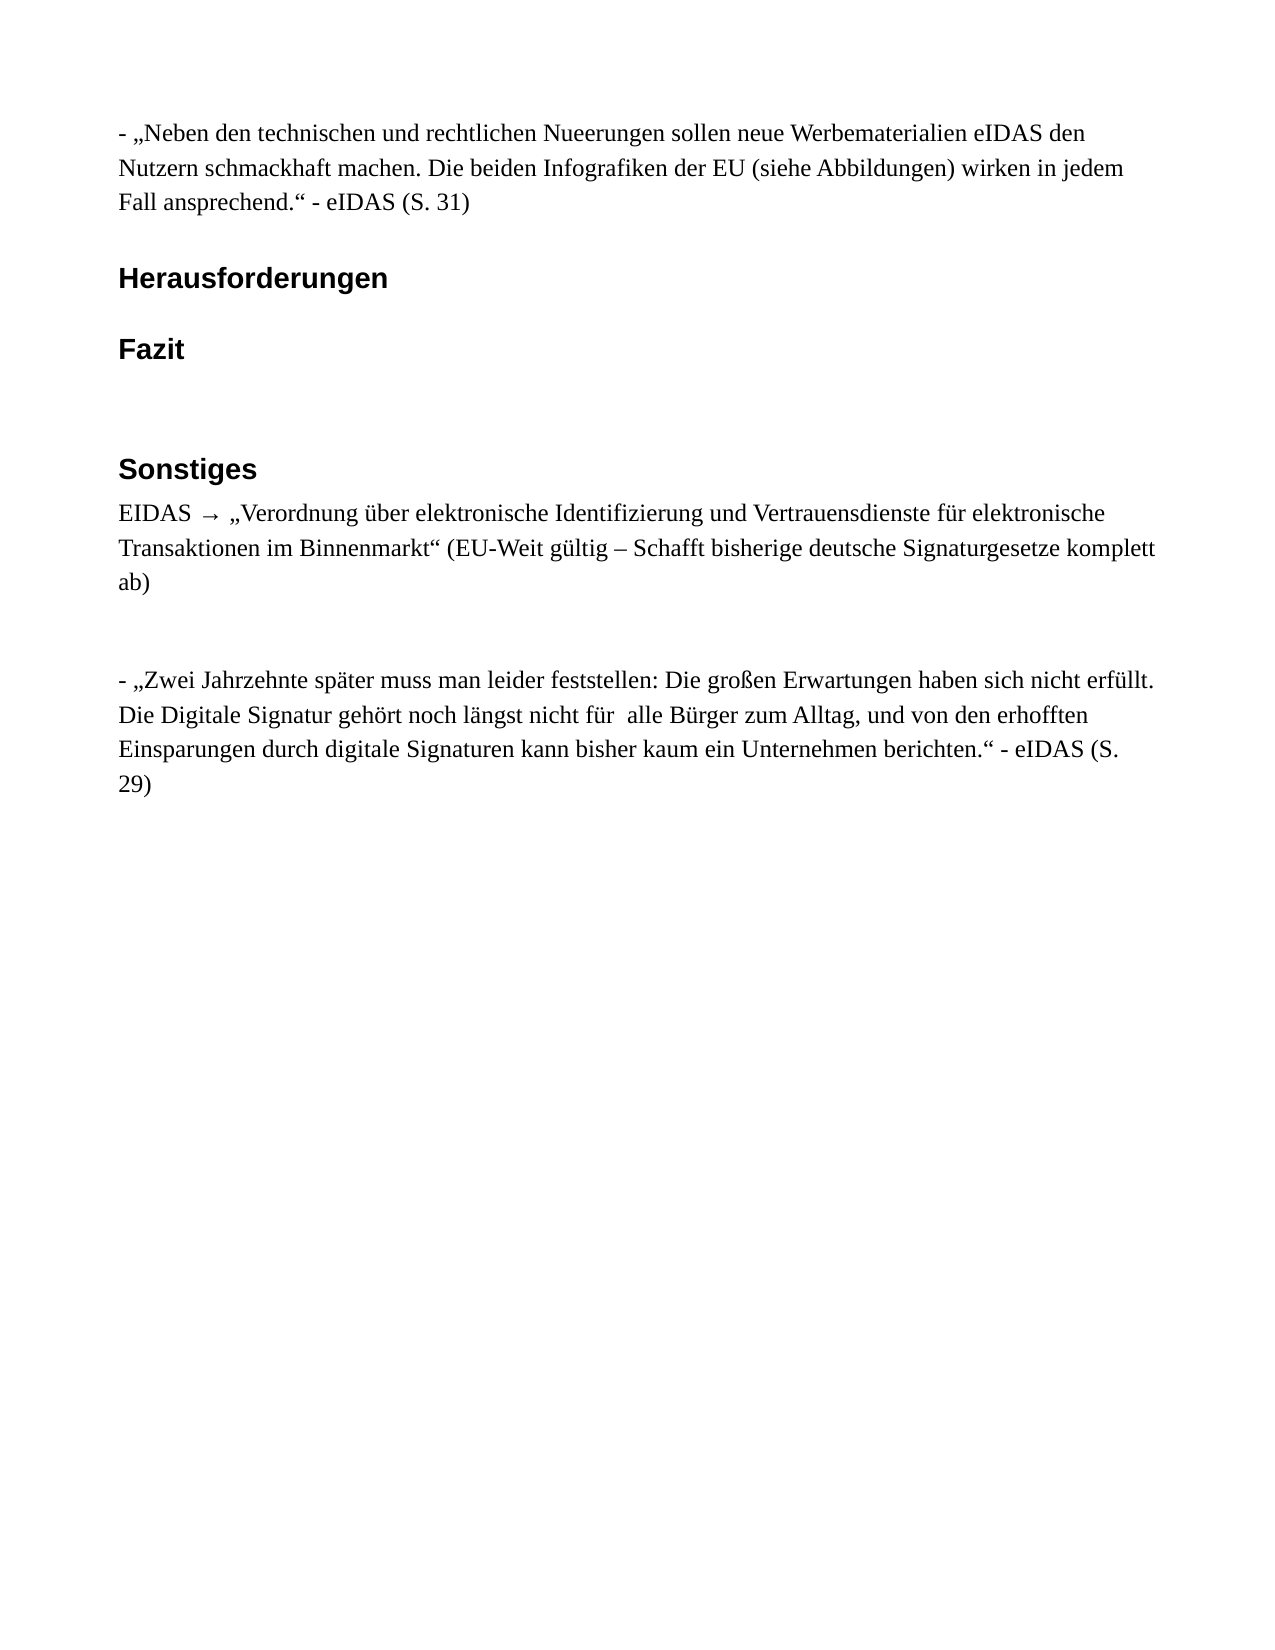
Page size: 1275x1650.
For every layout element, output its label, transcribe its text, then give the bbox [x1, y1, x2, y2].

subtitle Sonstiges [118, 452, 1157, 486]
text - „Zwei Jahrzehnte später muss man leider feststellen: Die großen Erwartungen haben sich nicht erfüllt. Die Digitale Signatur gehört noch längst nicht für alle Bürger zum Alltag, und von den erhofften Einsparungen durch digitale Signaturen kann bisher kaum ein Unternehmen berichten.“ - eIDAS (S. 29) [118, 665, 1157, 798]
text EIDAS → „Verordnung über elektronische Identifizierung und Vertrauensdienste für elektronische Transaktionen im Binnenmarkt“ (EU-Weit gültig – Schafft bisherige deutsche Signaturgesetze komplett ab) [118, 498, 1157, 596]
text - „Neben den technischen und rechtlichen Nueerungen sollen neue Werbematerialien eIDAS den Nutzern schmackhaft machen. Die beiden Infografiken der EU (siehe Abbildungen) wirken in jedem Fall ansprechend.“ - eIDAS (S. 31) [118, 118, 1157, 216]
subtitle Herausforderungen [118, 261, 1157, 295]
subtitle Fazit [118, 332, 1157, 366]
